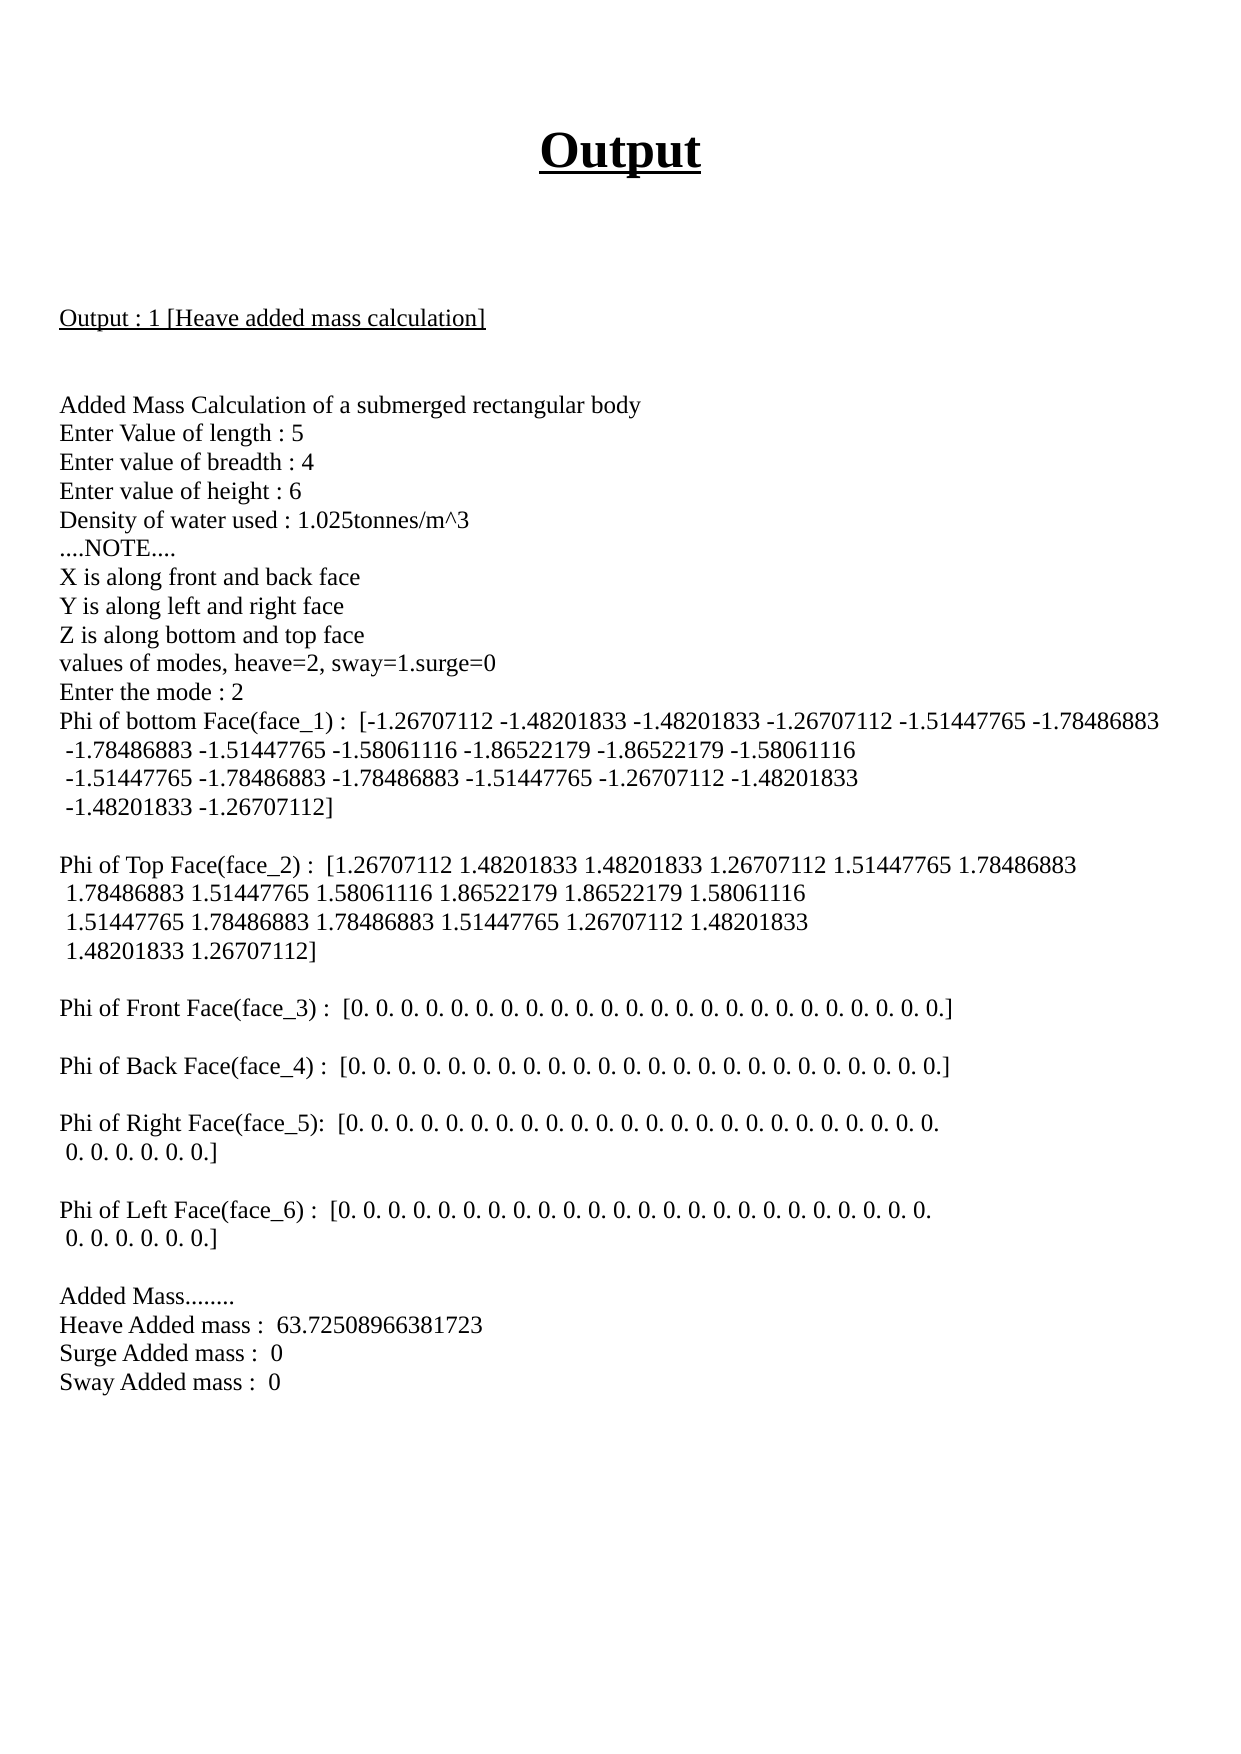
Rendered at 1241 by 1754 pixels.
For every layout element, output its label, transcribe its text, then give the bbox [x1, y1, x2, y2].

text Sway Added mass : 0 [59, 1367, 1181, 1396]
text Enter Value of length : 5 [59, 418, 1181, 447]
text Phi of Top Face(face_2) : [1.26707112 1.48201833 1.48201833 1.26707112 1.51447765 1.78486883 [59, 850, 1181, 878]
text Phi of Right Face(face_5): [0. 0. 0. 0. 0. 0. 0. 0. 0. 0. 0. 0. 0. 0. 0. 0. 0. 0. 0. 0. 0. 0. 0. 0. [59, 1108, 1181, 1137]
text 0. 0. 0. 0. 0. 0.] [59, 1137, 1181, 1166]
text Output [59, 119, 1181, 179]
text -1.48201833 -1.26707112] [59, 792, 1181, 821]
text Y is along left and right face [59, 591, 1181, 620]
text 1.48201833 1.26707112] [59, 936, 1181, 965]
text Density of water used : 1.025tonnes/m^3 [59, 505, 1181, 533]
text 0. 0. 0. 0. 0. 0.] [59, 1223, 1181, 1252]
text Enter value of height : 6 [59, 476, 1181, 505]
text Surge Added mass : 0 [59, 1338, 1181, 1367]
text Added Mass........ [59, 1281, 1181, 1310]
text Phi of Front Face(face_3) : [0. 0. 0. 0. 0. 0. 0. 0. 0. 0. 0. 0. 0. 0. 0. 0. 0. 0. 0. 0. 0. 0. 0. 0.] [59, 993, 1181, 1022]
text 1.51447765 1.78486883 1.78486883 1.51447765 1.26707112 1.48201833 [59, 907, 1181, 936]
text -1.51447765 -1.78486883 -1.78486883 -1.51447765 -1.26707112 -1.48201833 [59, 763, 1181, 792]
text values of modes, heave=2, sway=1.surge=0 [59, 648, 1181, 677]
text Enter value of breadth : 4 [59, 447, 1181, 476]
text Phi of Left Face(face_6) : [0. 0. 0. 0. 0. 0. 0. 0. 0. 0. 0. 0. 0. 0. 0. 0. 0. 0. 0. 0. 0. 0. 0. 0. [59, 1195, 1181, 1223]
text Heave Added mass : 63.72508966381723 [59, 1310, 1181, 1338]
text X is along front and back face [59, 562, 1181, 591]
text Enter the mode : 2 [59, 677, 1181, 706]
text Output : 1 [Heave added mass calculation] [59, 303, 1181, 332]
text -1.78486883 -1.51447765 -1.58061116 -1.86522179 -1.86522179 -1.58061116 [59, 735, 1181, 763]
text ....NOTE.... [59, 533, 1181, 562]
text Phi of Back Face(face_4) : [0. 0. 0. 0. 0. 0. 0. 0. 0. 0. 0. 0. 0. 0. 0. 0. 0. 0. 0. 0. 0. 0. 0. 0.] [59, 1051, 1181, 1080]
text Z is along bottom and top face [59, 620, 1181, 648]
text Phi of bottom Face(face_1) : [-1.26707112 -1.48201833 -1.48201833 -1.26707112 -1.51447765 -1.78486883 [59, 706, 1181, 735]
text 1.78486883 1.51447765 1.58061116 1.86522179 1.86522179 1.58061116 [59, 878, 1181, 907]
text Added Mass Calculation of a submerged rectangular body [59, 390, 1181, 418]
